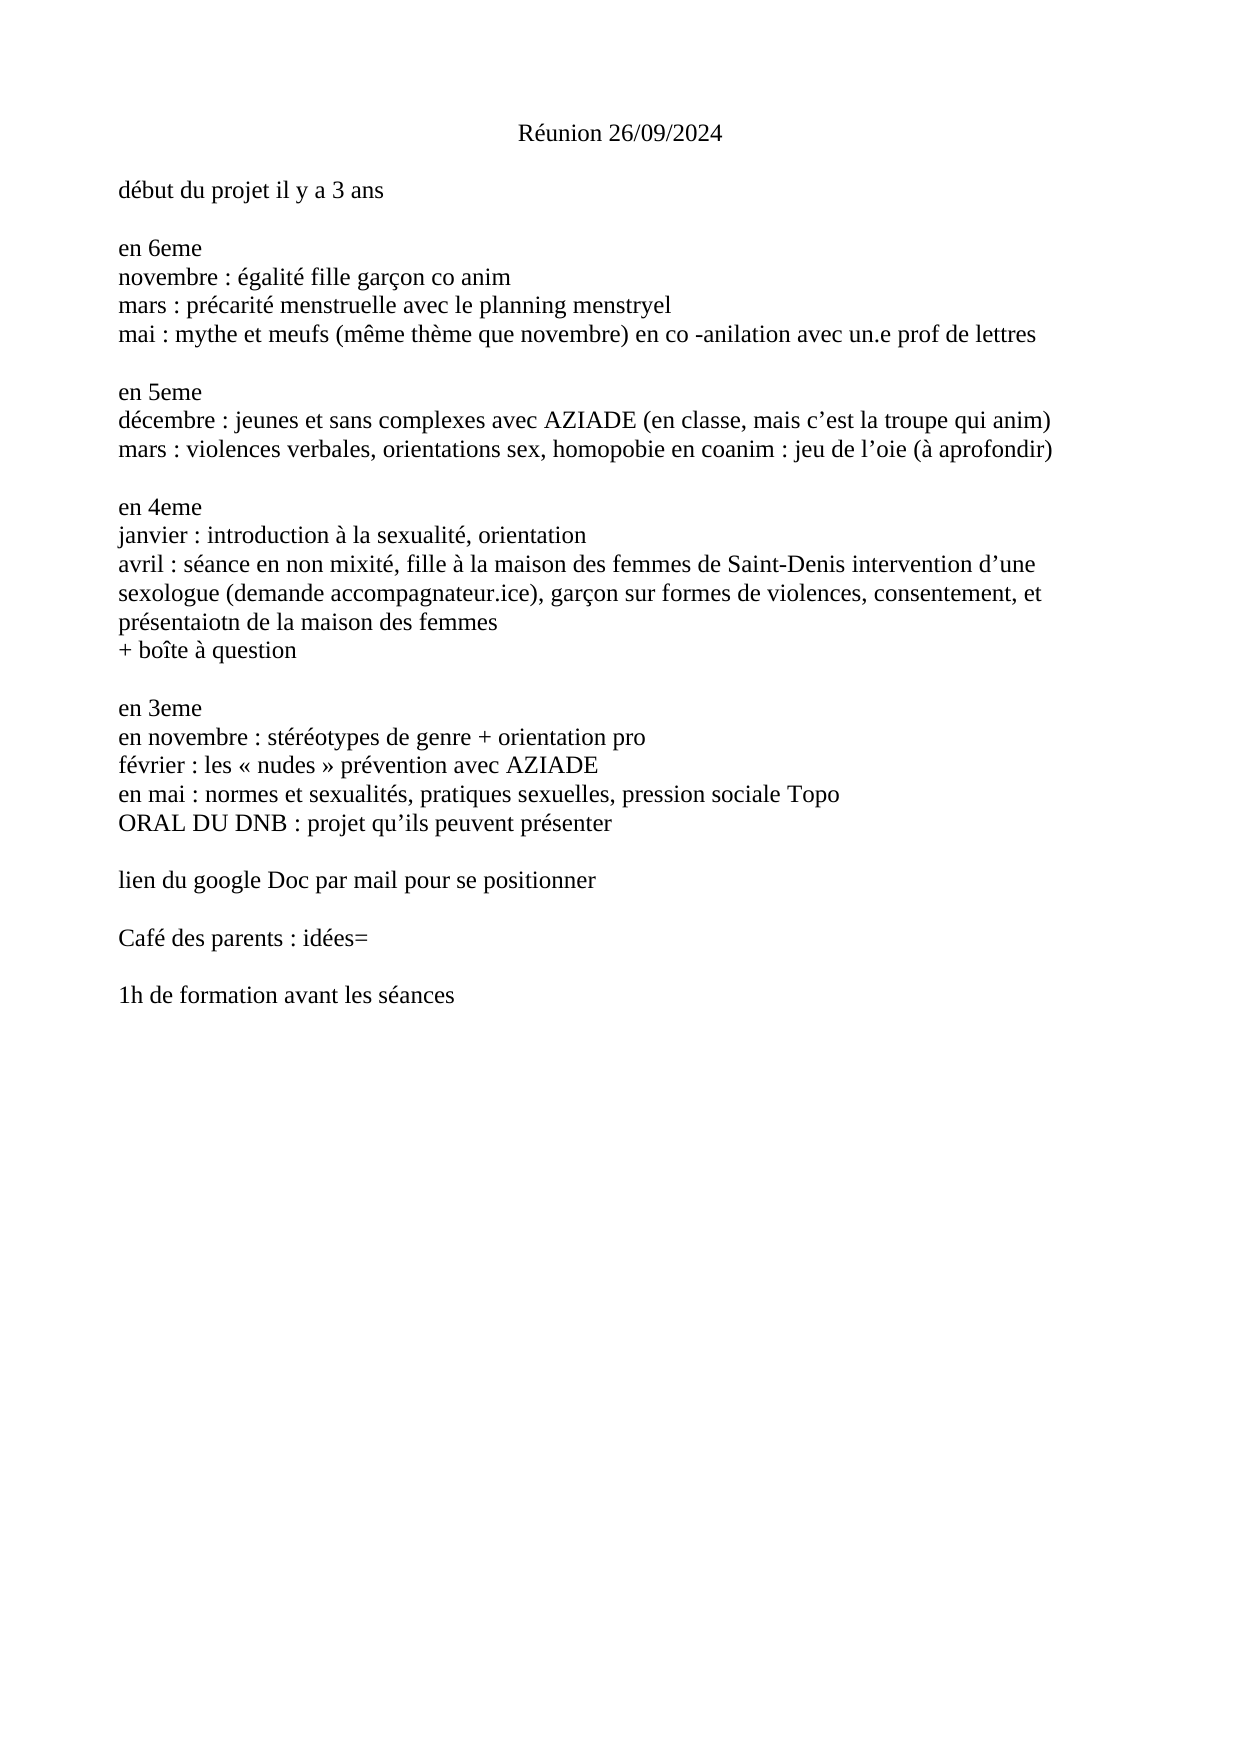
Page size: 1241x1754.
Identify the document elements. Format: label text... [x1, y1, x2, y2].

text mars : précarité menstruelle avec le planning menstryel [118, 291, 1122, 319]
text en 6eme [118, 233, 1122, 262]
text mai : mythe et meufs (même thème que novembre) en co -anilation avec un.e prof de lettres [118, 319, 1122, 348]
text début du projet il y a 3 ans [118, 176, 1122, 204]
text en novembre : stéréotypes de genre + orientation pro [118, 722, 1122, 751]
text décembre : jeunes et sans complexes avec AZIADE (en classe, mais c’est la troupe qui anim) [118, 406, 1122, 434]
text avril : séance en non mixité, fille à la maison des femmes de Saint-Denis intervention d’une sexologue (demande accompagnateur.ice), garçon sur formes de violences, consentement, et présentaiotn de la maison des femmes [118, 549, 1122, 636]
text en 4eme [118, 492, 1122, 521]
text janvier : introduction à la sexualité, orientation [118, 521, 1122, 549]
text ORAL DU DNB : projet qu’ils peuvent présenter [118, 808, 1122, 837]
text mars : violences verbales, orientations sex, homopobie en coanim : jeu de l’oie (à aprofondir) [118, 434, 1122, 463]
text + boîte à question [118, 636, 1122, 664]
text en mai : normes et sexualités, pratiques sexuelles, pression sociale Topo [118, 779, 1122, 808]
text Réunion 26/09/2024 [118, 118, 1122, 147]
text en 5eme [118, 377, 1122, 406]
text en 3eme [118, 693, 1122, 722]
text lien du google Doc par mail pour se positionner [118, 866, 1122, 894]
text Café des parents : idées= [118, 923, 1122, 952]
text février : les « nudes » prévention avec AZIADE [118, 751, 1122, 779]
text 1h de formation avant les séances [118, 981, 1122, 1009]
text novembre : égalité fille garçon co anim [118, 262, 1122, 291]
